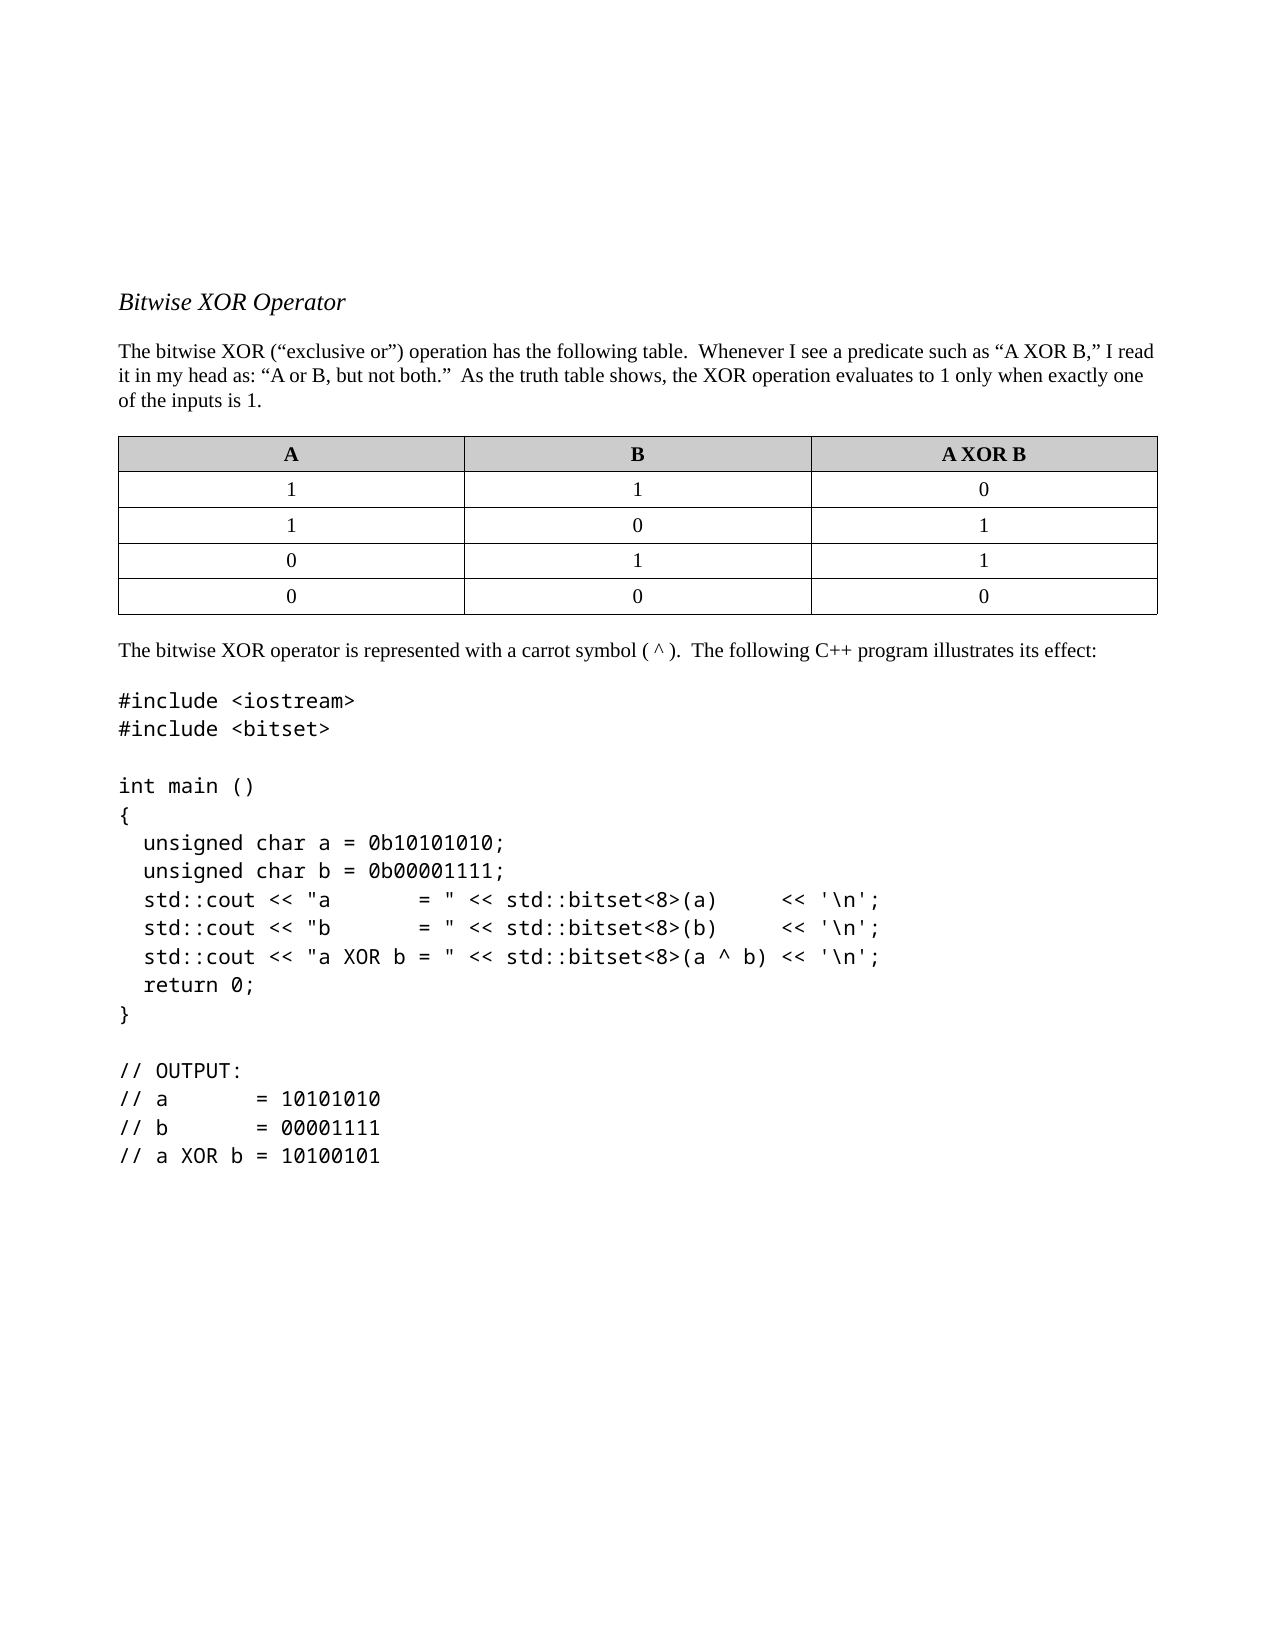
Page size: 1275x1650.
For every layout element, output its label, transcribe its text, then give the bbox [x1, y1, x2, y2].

text int main () [118, 771, 1157, 800]
text std::cout << "b = " << std::bitset<8>(b) << '\n'; [118, 913, 1157, 942]
table_cell 1 [812, 508, 1157, 542]
text return 0; [118, 970, 1157, 999]
table_cell 0 [465, 579, 811, 614]
text The bitwise XOR operator is represented with a carrot symbol ( ^ ). The following C++ program illustrates its effect: [118, 638, 1157, 662]
text // b = 00001111 [118, 1113, 1157, 1141]
table_cell 1 [119, 508, 464, 542]
text unsigned char b = 0b00001111; [118, 857, 1157, 885]
text } [118, 999, 1157, 1027]
text #include <bitset> [118, 714, 1157, 743]
table_cell 1 [465, 544, 811, 578]
text // a XOR b = 10100101 [118, 1141, 1157, 1169]
table_cell 1 [119, 472, 464, 507]
text The bitwise XOR (“exclusive or”) operation has the following table. Whenever I see a predicate such as “A XOR B,” I read it in my head as: “A or B, but not both.” As the truth table shows, the XOR operation evaluates to 1 only when exactly one of the inputs is 1. [118, 339, 1157, 412]
text unsigned char a = 0b10101010; [118, 828, 1157, 857]
text { [118, 800, 1157, 828]
table_cell 0 [812, 472, 1157, 507]
table_cell 0 [465, 508, 811, 542]
table_header B [465, 437, 811, 471]
text // OUTPUT: [118, 1056, 1157, 1084]
table_cell 0 [812, 579, 1157, 614]
table_cell 0 [119, 579, 464, 614]
table_header A [119, 437, 464, 471]
text Bitwise XOR Operator [118, 287, 1157, 315]
table_cell 0 [119, 544, 464, 578]
table_header A XOR B [812, 437, 1157, 471]
text // a = 10101010 [118, 1084, 1157, 1113]
table_cell 1 [812, 544, 1157, 578]
text #include <iostream> [118, 686, 1157, 714]
text std::cout << "a = " << std::bitset<8>(a) << '\n'; [118, 885, 1157, 913]
table_cell 1 [465, 472, 811, 507]
text std::cout << "a XOR b = " << std::bitset<8>(a ^ b) << '\n'; [118, 942, 1157, 970]
